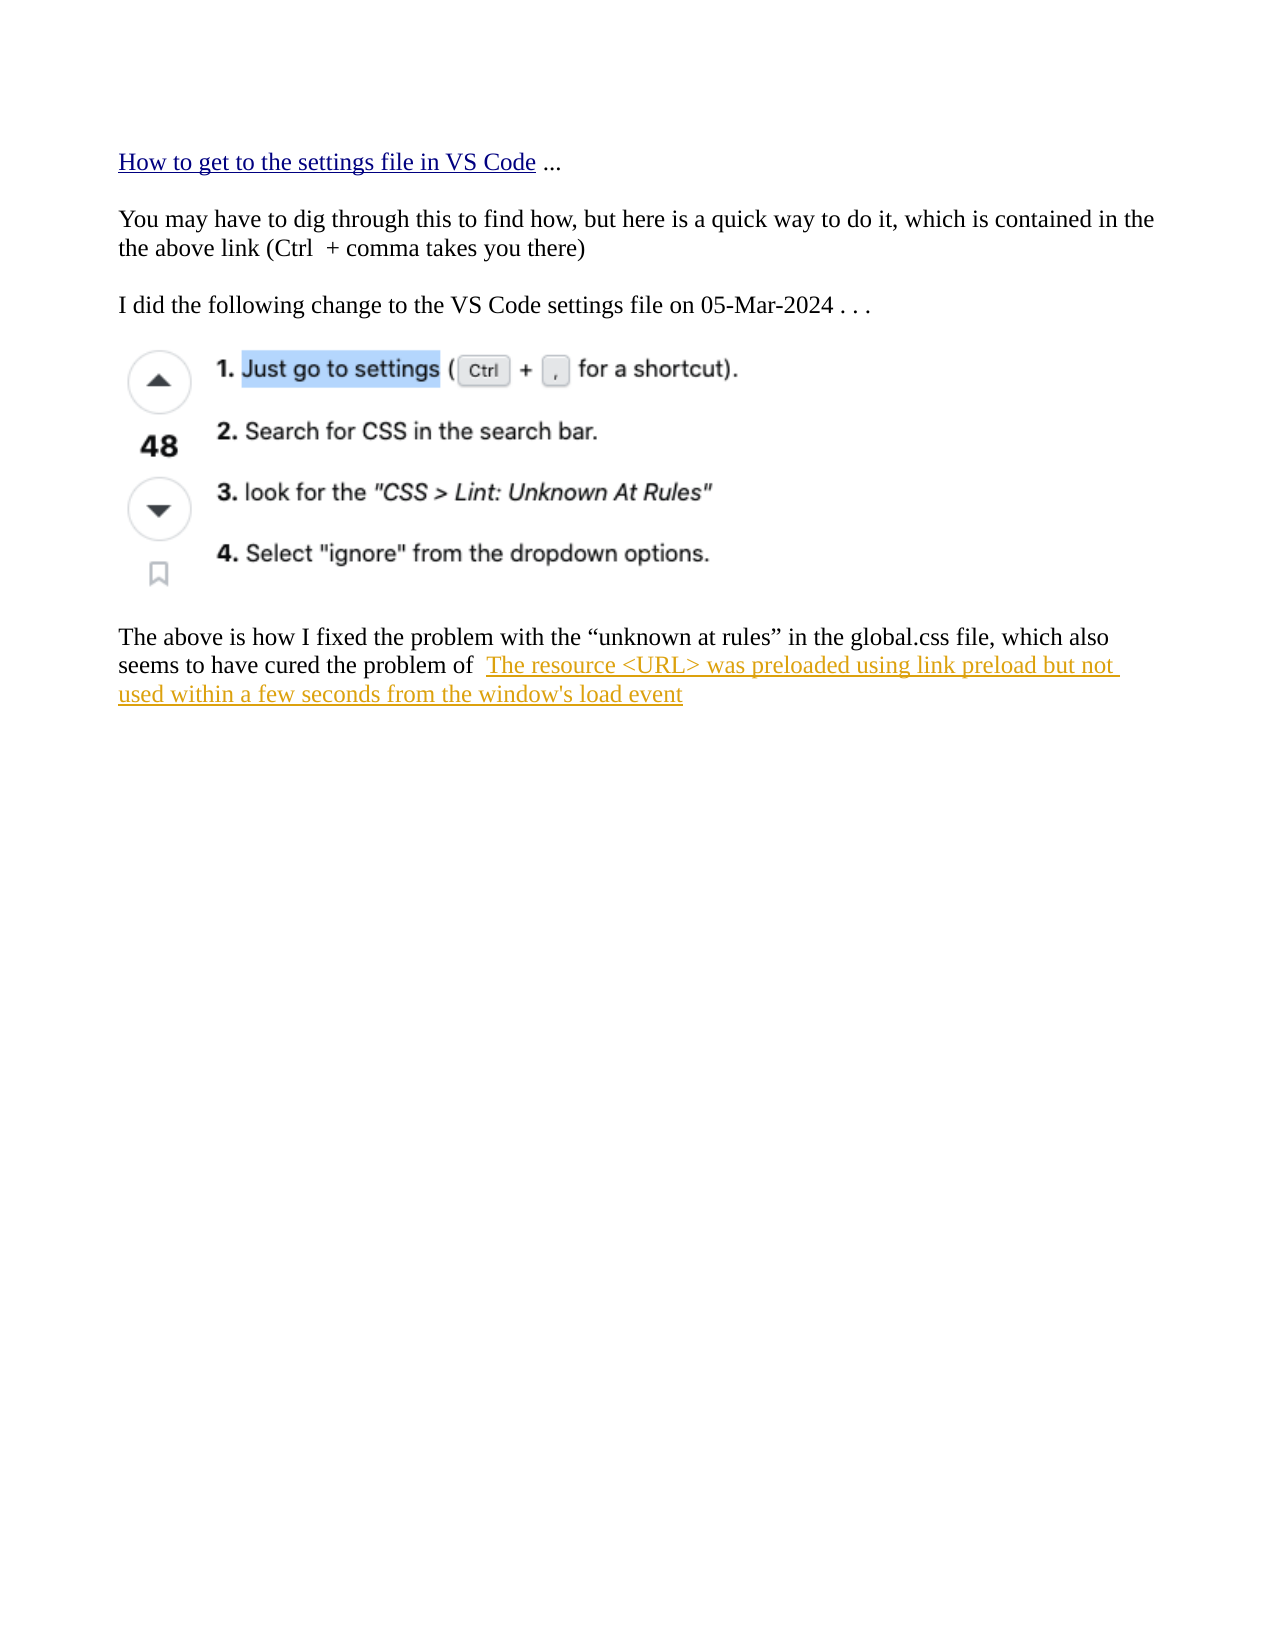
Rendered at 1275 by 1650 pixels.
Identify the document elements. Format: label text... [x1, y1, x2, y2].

text How to get to the settings file in VS Code ... [118, 147, 1157, 176]
picture [120, 327, 808, 593]
text I did the following change to the VS Code settings file on 05-Mar-2024 . . . [118, 291, 1157, 319]
text The above is how I fixed the problem with the “unknown at rules” in the global.css file, which also seems to have cured the problem of The resource <URL> was preloaded using link preload but not used within a few seconds from the window's load event [118, 622, 1157, 708]
text You may have to dig through this to find how, but here is a quick way to do it, which is contained in the the above link (Ctrl + comma takes you there) [118, 204, 1157, 262]
